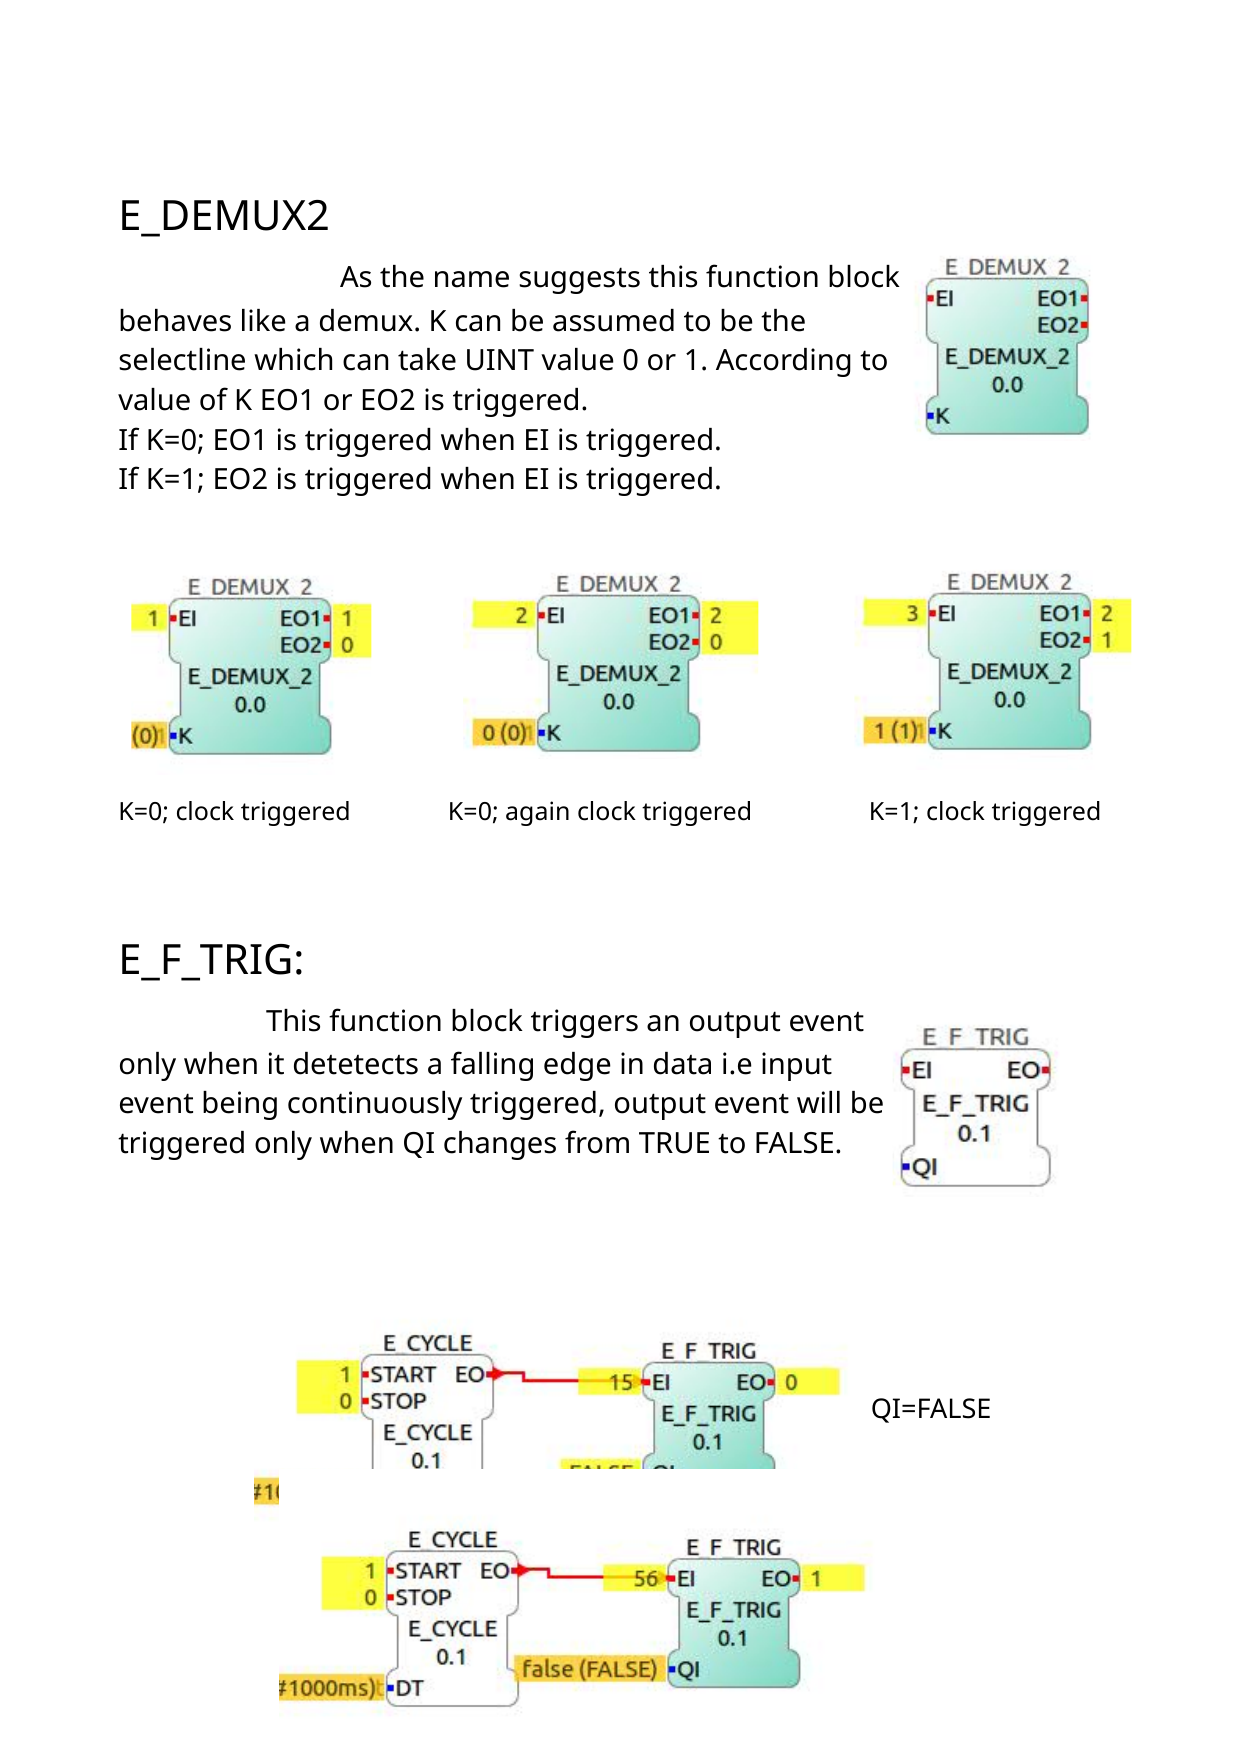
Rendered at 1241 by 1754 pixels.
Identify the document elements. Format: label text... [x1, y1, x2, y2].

text E_F_TRIG: [118, 929, 1122, 986]
picture [254, 1273, 896, 1754]
text E_DEMUX2 [118, 186, 1122, 243]
text If K=1; EO2 is triggered when EI is triggered. [118, 458, 1122, 498]
text If K=0; EO1 is triggered when EI is triggered. [118, 419, 1122, 458]
picture [854, 548, 1132, 770]
text K=0; clock triggered K=0; again clock triggered K=1; clock triggered [118, 793, 1122, 827]
text [118, 1389, 254, 1426]
text QI=FALSE [871, 1389, 1122, 1426]
text This function block triggers an output event only when it detetects a falling edge in data i.e input event being continuously triggered, output event will be triggered only when QI changes from TRUE to FALSE. [118, 986, 1122, 1162]
picture [463, 564, 759, 759]
picture [131, 567, 372, 775]
picture [892, 1012, 1070, 1197]
picture [911, 247, 1104, 441]
text As the name suggests this function block behaves like a demux. K can be assumed to be the selectline which can take UINT value 0 or 1. According to value of K EO1 or EO2 is triggered. [118, 243, 1122, 419]
